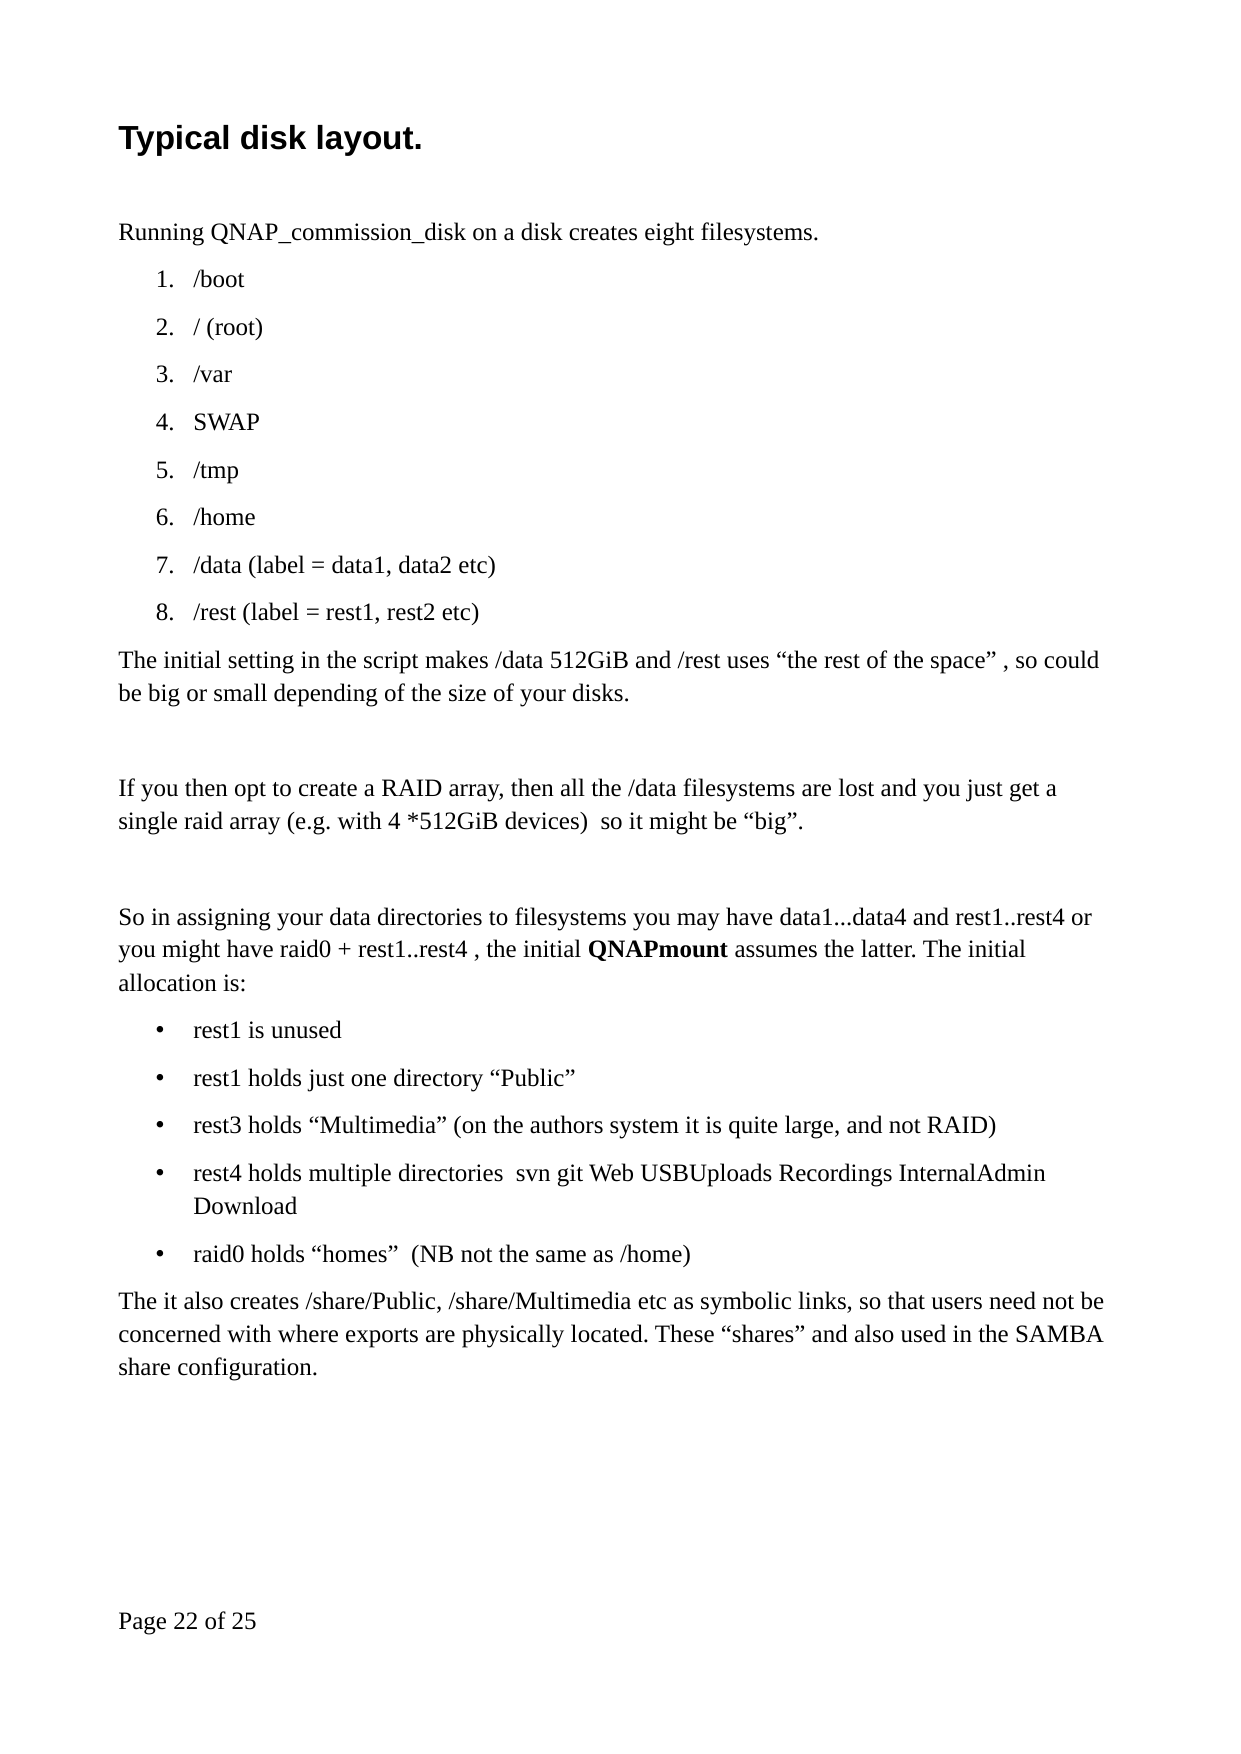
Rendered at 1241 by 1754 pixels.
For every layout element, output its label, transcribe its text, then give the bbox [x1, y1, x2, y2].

list rest3 holds “Multimedia” (on the authors system it is quite large, and not RAID) [156, 1110, 1122, 1139]
list rest1 is unused [156, 1015, 1122, 1044]
text Running QNAP_commission_disk on a disk creates eight filesystems. [118, 217, 1122, 245]
list /boot [156, 264, 1122, 293]
list / (root) [156, 312, 1122, 341]
text The it also creates /share/Public, /share/Multimedia etc as symbolic links, so that users need not be concerned with where exports are physically located. These “shares” and also used in the SAMBA share configuration. [118, 1286, 1122, 1381]
list /var [156, 359, 1122, 388]
subtitle Typical disk layout. [118, 118, 1122, 157]
list SWAP [156, 407, 1122, 436]
list raid0 holds “homes” (NB not the same as /home) [156, 1239, 1122, 1267]
text So in assigning your data directories to filesystems you may have data1...data4 and rest1..rest4 or you might have raid0 + rest1..rest4 , the initial QNAPmount assumes the latter. The initial allocation is: [118, 902, 1122, 996]
list rest1 holds just one directory “Public” [156, 1063, 1122, 1092]
list /rest (label = rest1, rest2 etc) [156, 597, 1122, 626]
text If you then opt to create a RAID array, then all the /data filesystems are lost and you just get a single raid array (e.g. with 4 *512GiB devices) so it might be “big”. [118, 773, 1122, 835]
list /tmp [156, 455, 1122, 483]
text The initial setting in the script makes /data 512GiB and /rest uses “the rest of the space” , so could be big or small depending of the size of your disks. [118, 645, 1122, 707]
list /home [156, 502, 1122, 531]
list /data (label = data1, data2 etc) [156, 550, 1122, 579]
list rest4 holds multiple directories svn git Web USBUploads Recordings InternalAdmin Download [156, 1158, 1122, 1220]
